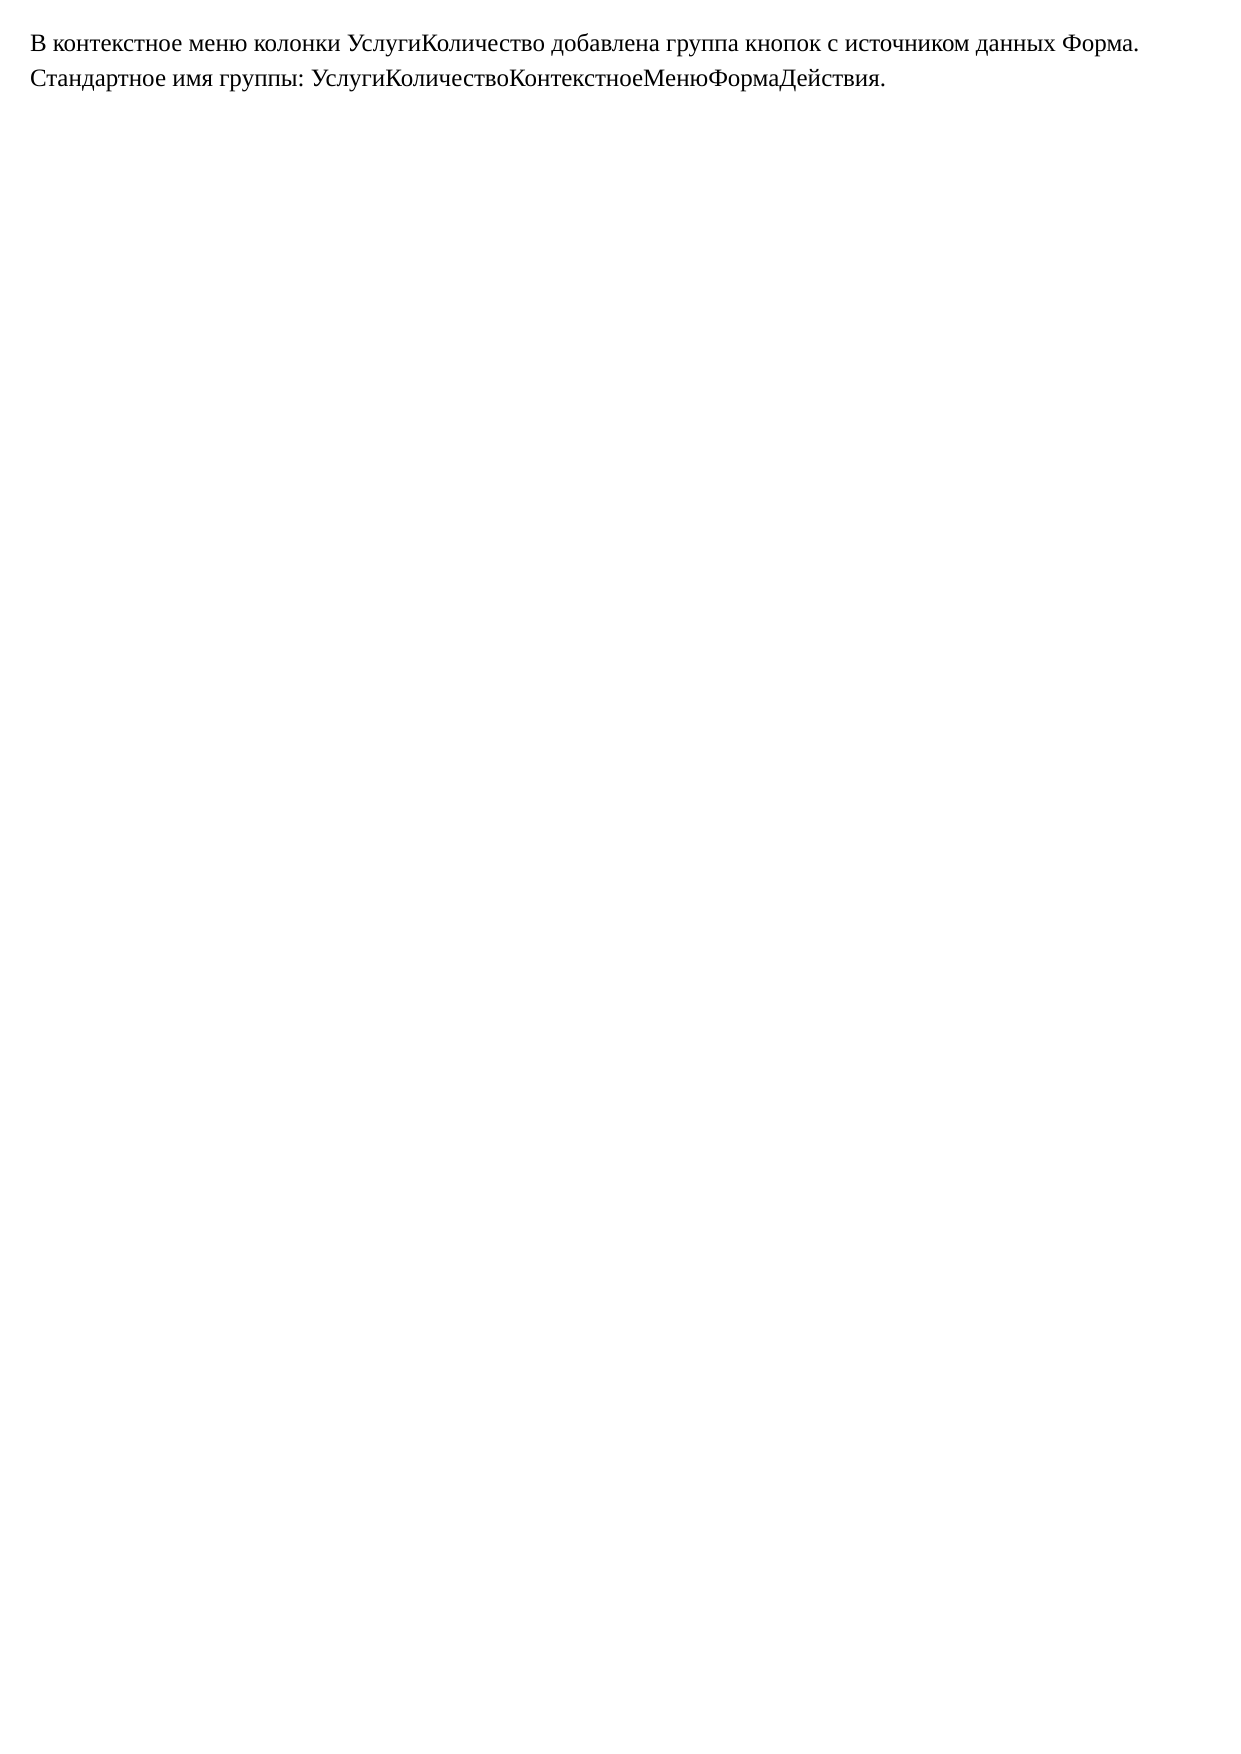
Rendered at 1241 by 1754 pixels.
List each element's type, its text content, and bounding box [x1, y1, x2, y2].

text В контекстное меню колонки УслугиКоличество добавлена группа кнопок с источником данных Форма. Стандартное имя группы: УслугиКоличествоКонтекстноеМенюФормаДействия. [30, 28, 1211, 91]
